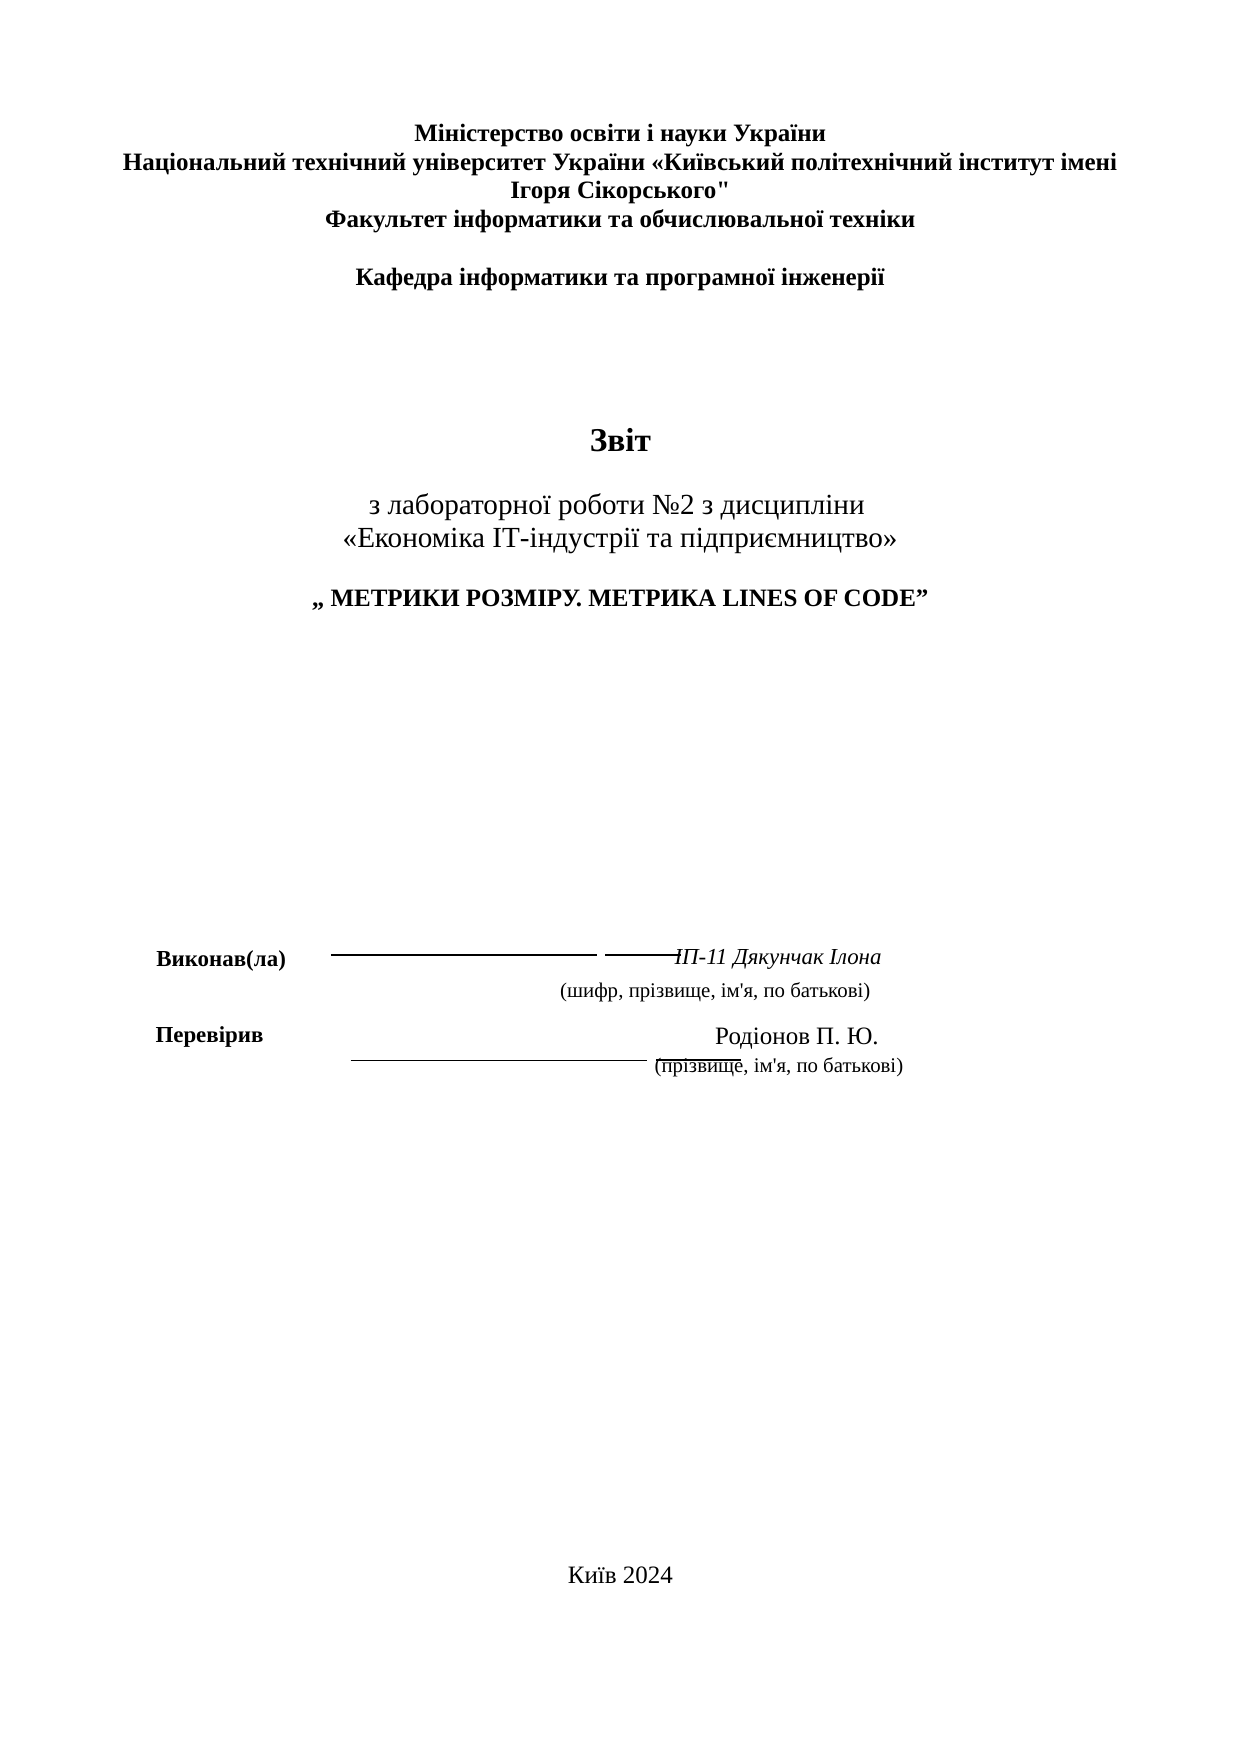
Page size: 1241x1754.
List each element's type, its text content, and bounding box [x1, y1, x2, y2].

text з лабораторної роботи №2 з дисципліни [118, 487, 1122, 521]
text Звіт [118, 420, 1122, 458]
text Національний технічний університет України «Київський політехнічний інститут імені Ігоря Сікорського" [118, 147, 1122, 204]
text Міністерство освіти і науки України [118, 118, 1122, 147]
text «Економіка ІТ-індустрії та підприємництво» [118, 521, 1122, 554]
text Київ 2024 [118, 1560, 1122, 1589]
text Факультет інформатики та обчислювальної техніки [118, 204, 1122, 233]
text Кафедра інформатики та програмної інженерії [118, 262, 1122, 291]
text „ МЕТРИКИ РОЗМІРУ. МЕТРИКА LINES OF CODE” [118, 583, 1122, 612]
